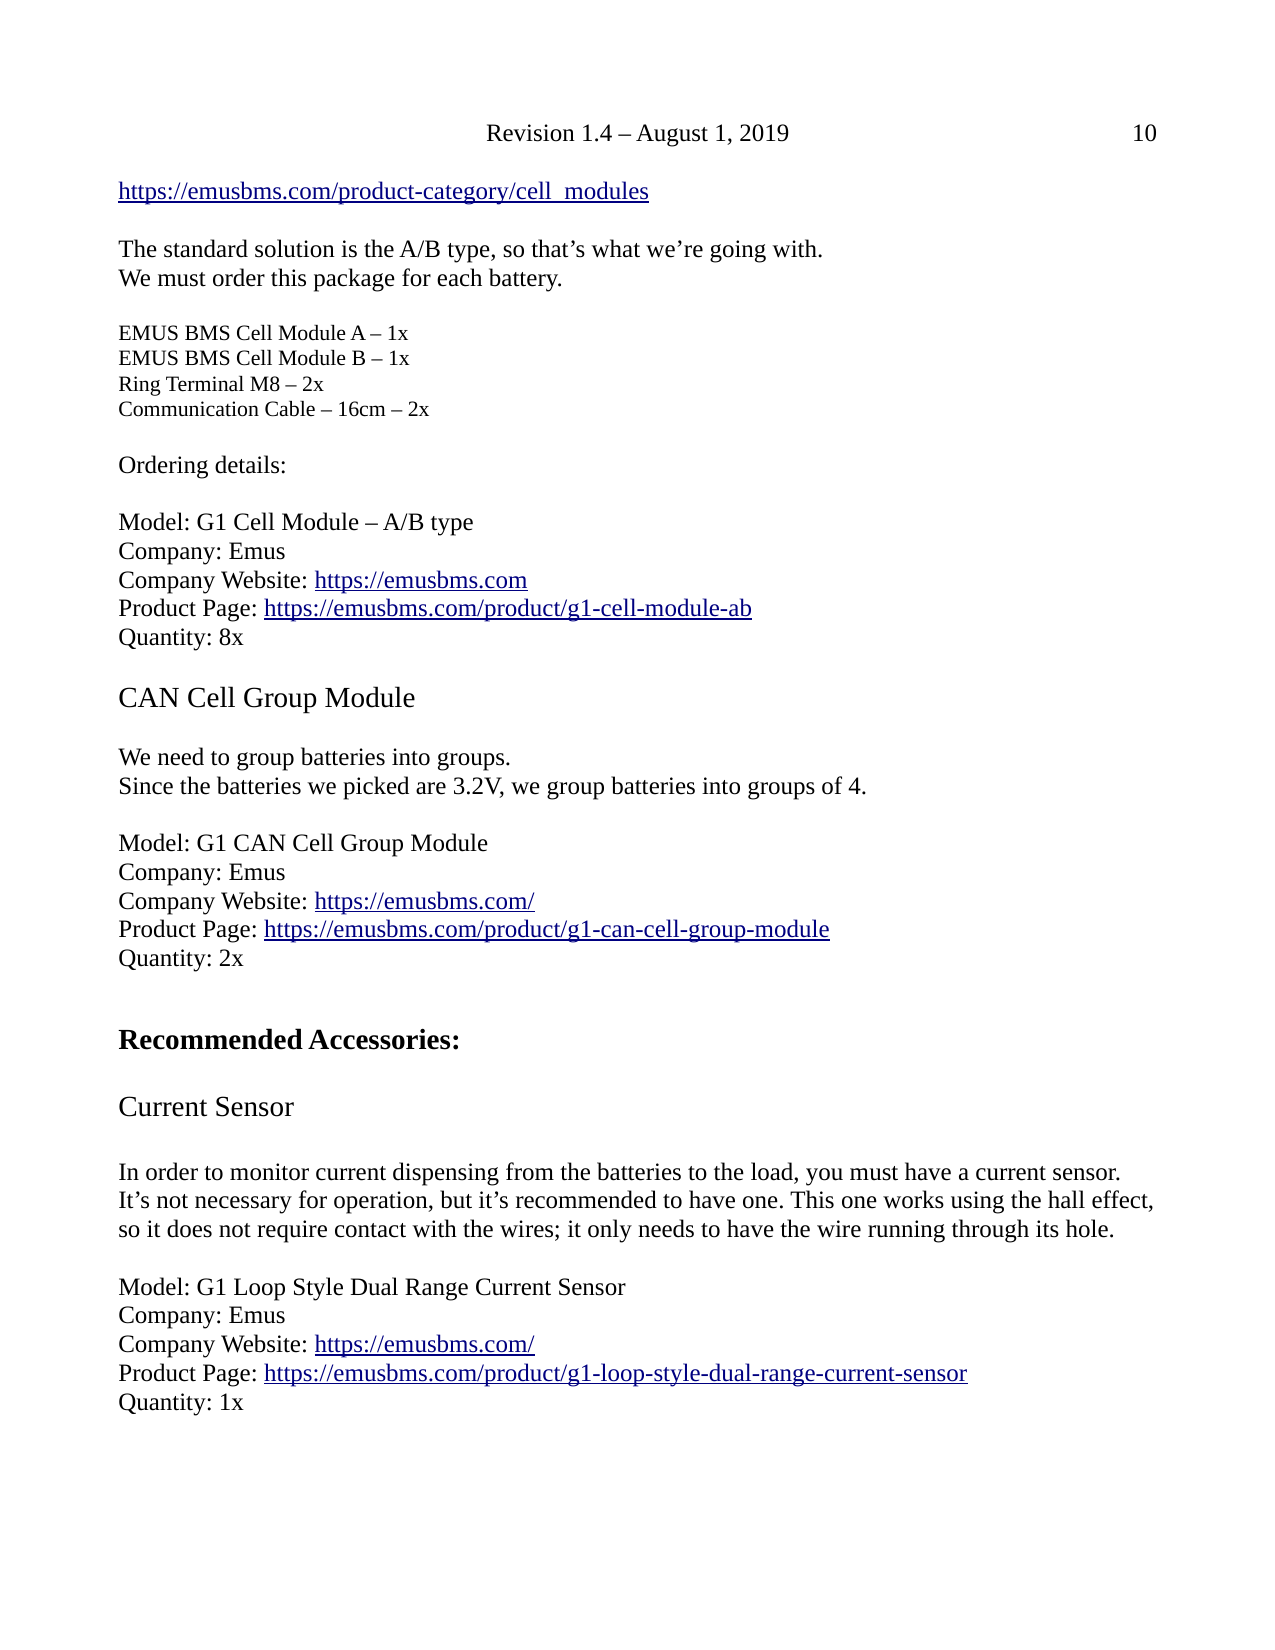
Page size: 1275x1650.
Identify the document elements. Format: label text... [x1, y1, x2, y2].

text Model: G1 Loop Style Dual Range Current Sensor [118, 1272, 1157, 1300]
text Since the batteries we picked are 3.2V, we group batteries into groups of 4. [118, 771, 1157, 799]
text In order to monitor current dispensing from the batteries to the load, you must have a current sensor. It’s not necessary for operation, but it’s recommended to have one. This one works using the hall effect, so it does not require contact with the wires; it only needs to have the wire running through its hole. [118, 1157, 1157, 1243]
text Product Page: https://emusbms.com/product/g1-can-cell-group-module [118, 914, 1157, 943]
text Model: G1 CAN Cell Group Module [118, 828, 1157, 857]
text Product Page: https://emusbms.com/product/g1-loop-style-dual-range-current-sensor [118, 1358, 1157, 1387]
text https://emusbms.com/product-category/cell_modules [118, 176, 1157, 205]
text Communication Cable – 16cm – 2x [118, 396, 1157, 421]
text EMUS BMS Cell Module B – 1x [118, 345, 1157, 371]
text Company: Emus [118, 857, 1157, 886]
text We must order this package for each battery. [118, 263, 1157, 291]
text We need to group batteries into groups. [118, 742, 1157, 771]
text EMUS BMS Cell Module A – 1x [118, 320, 1157, 345]
text Ring Terminal M8 – 2x [118, 371, 1157, 396]
text Model: G1 Cell Module – A/B type [118, 507, 1157, 536]
text Ordering details: [118, 450, 1157, 478]
text Company: Emus [118, 1300, 1157, 1329]
text Recommended Accessories: [118, 1022, 1157, 1056]
text Quantity: 1x [118, 1387, 1157, 1415]
text Company: Emus [118, 536, 1157, 565]
text Product Page: https://emusbms.com/product/g1-cell-module-ab [118, 593, 1157, 622]
text Company Website: https://emusbms.com [118, 565, 1157, 593]
text Quantity: 2x [118, 943, 1157, 972]
text CAN Cell Group Module [118, 680, 1157, 713]
text Company Website: https://emusbms.com/ [118, 886, 1157, 914]
text Quantity: 8x [118, 622, 1157, 651]
text The standard solution is the A/B type, so that’s what we’re going with. [118, 234, 1157, 263]
text Company Website: https://emusbms.com/ [118, 1329, 1157, 1358]
text Current Sensor [118, 1089, 1157, 1123]
